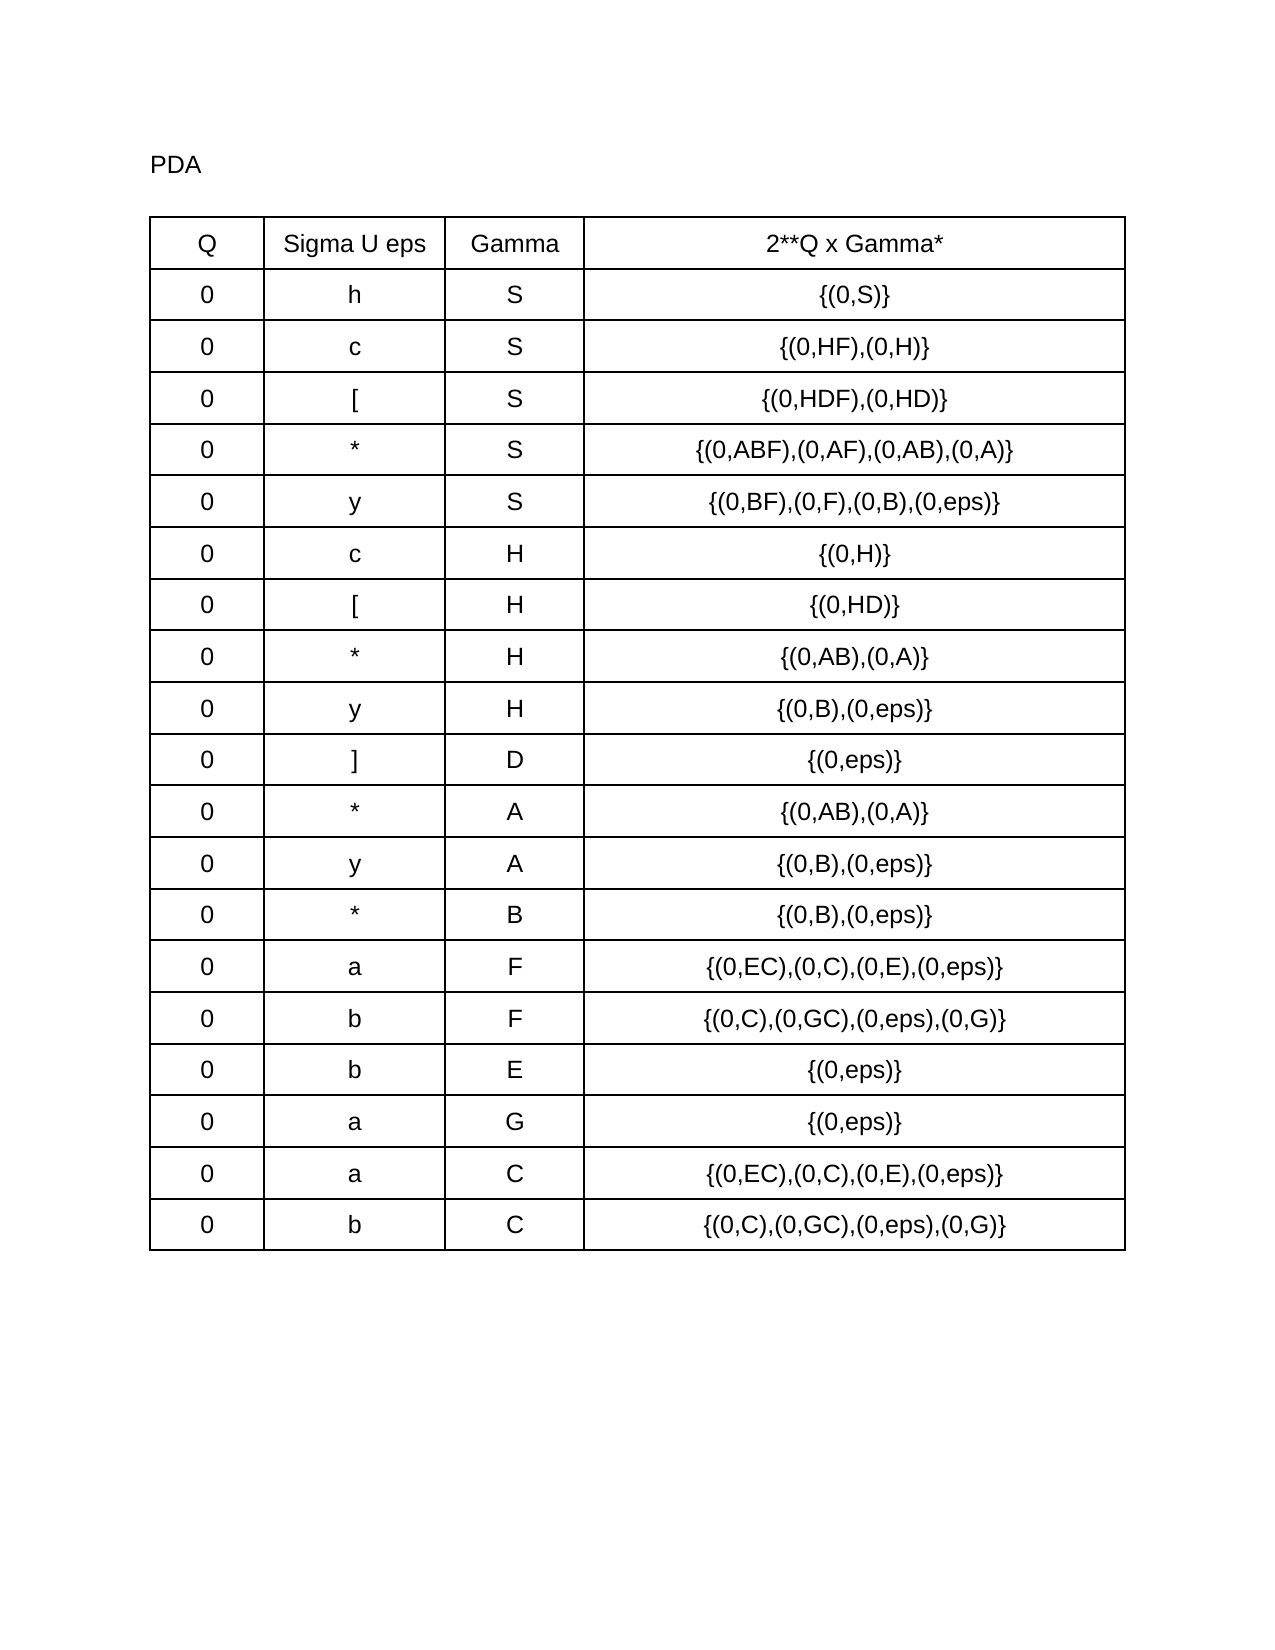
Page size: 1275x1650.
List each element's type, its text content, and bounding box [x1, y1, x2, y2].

table_cell 0 [151, 683, 263, 733]
table_cell C [446, 1200, 583, 1249]
table_cell a [265, 1096, 444, 1146]
table_cell 0 [151, 1045, 263, 1094]
table_cell {(0,C),(0,GC),(0,eps),(0,G)} [585, 1200, 1124, 1249]
table_cell {(0,eps)} [585, 735, 1124, 784]
table_cell {(0,B),(0,eps)} [585, 838, 1124, 888]
table_cell H [446, 528, 583, 578]
table_cell b [265, 1200, 444, 1249]
table_cell h [265, 270, 444, 319]
table_cell {(0,eps)} [585, 1096, 1124, 1146]
table_header Gamma [446, 218, 583, 268]
table_cell F [446, 993, 583, 1043]
table_cell 0 [151, 631, 263, 681]
table_cell 0 [151, 528, 263, 578]
table_cell a [265, 941, 444, 991]
table_cell A [446, 786, 583, 836]
table_cell C [446, 1148, 583, 1198]
table_cell 0 [151, 1096, 263, 1146]
table_cell E [446, 1045, 583, 1094]
table_cell 0 [151, 993, 263, 1043]
table_cell S [446, 321, 583, 371]
table_header Q [151, 218, 263, 268]
table_cell 0 [151, 373, 263, 423]
table_cell * [265, 786, 444, 836]
table_cell H [446, 580, 583, 629]
table_cell {(0,S)} [585, 270, 1124, 319]
table_cell S [446, 476, 583, 526]
table_cell 0 [151, 838, 263, 888]
table_cell {(0,AB),(0,A)} [585, 631, 1124, 681]
table_cell D [446, 735, 583, 784]
table_cell {(0,HF),(0,H)} [585, 321, 1124, 371]
table_cell c [265, 528, 444, 578]
table_cell S [446, 270, 583, 319]
table_cell S [446, 425, 583, 474]
table_cell {(0,EC),(0,C),(0,E),(0,eps)} [585, 941, 1124, 991]
table_cell H [446, 631, 583, 681]
table_cell 0 [151, 1148, 263, 1198]
table_cell A [446, 838, 583, 888]
table_cell b [265, 1045, 444, 1094]
table_cell y [265, 476, 444, 526]
table_cell * [265, 631, 444, 681]
table_cell 0 [151, 270, 263, 319]
table_cell {(0,eps)} [585, 1045, 1124, 1094]
table_cell y [265, 683, 444, 733]
table_cell 0 [151, 476, 263, 526]
table_cell G [446, 1096, 583, 1146]
table_cell {(0,HD)} [585, 580, 1124, 629]
table_cell 0 [151, 425, 263, 474]
table_cell * [265, 890, 444, 939]
table_cell S [446, 373, 583, 423]
table_cell {(0,AB),(0,A)} [585, 786, 1124, 836]
table_cell 0 [151, 321, 263, 371]
table_cell {(0,EC),(0,C),(0,E),(0,eps)} [585, 1148, 1124, 1198]
table_cell [ [265, 580, 444, 629]
table_cell 0 [151, 941, 263, 991]
table_cell {(0,H)} [585, 528, 1124, 578]
table_cell B [446, 890, 583, 939]
table_cell 0 [151, 735, 263, 784]
table_cell {(0,B),(0,eps)} [585, 683, 1124, 733]
table_cell F [446, 941, 583, 991]
table_cell {(0,BF),(0,F),(0,B),(0,eps)} [585, 476, 1124, 526]
table_cell 0 [151, 890, 263, 939]
table_cell H [446, 683, 583, 733]
table_header Sigma U eps [265, 218, 444, 268]
text PDA [150, 150, 1125, 179]
table_cell {(0,HDF),(0,HD)} [585, 373, 1124, 423]
table_cell b [265, 993, 444, 1043]
table_cell ] [265, 735, 444, 784]
table_cell * [265, 425, 444, 474]
table_cell y [265, 838, 444, 888]
table_cell c [265, 321, 444, 371]
table_header 2**Q x Gamma* [585, 218, 1124, 268]
table_cell a [265, 1148, 444, 1198]
table_cell 0 [151, 1200, 263, 1249]
table_cell {(0,B),(0,eps)} [585, 890, 1124, 939]
table_cell 0 [151, 580, 263, 629]
table_cell {(0,C),(0,GC),(0,eps),(0,G)} [585, 993, 1124, 1043]
table_cell {(0,ABF),(0,AF),(0,AB),(0,A)} [585, 425, 1124, 474]
table_cell 0 [151, 786, 263, 836]
table_cell [ [265, 373, 444, 423]
